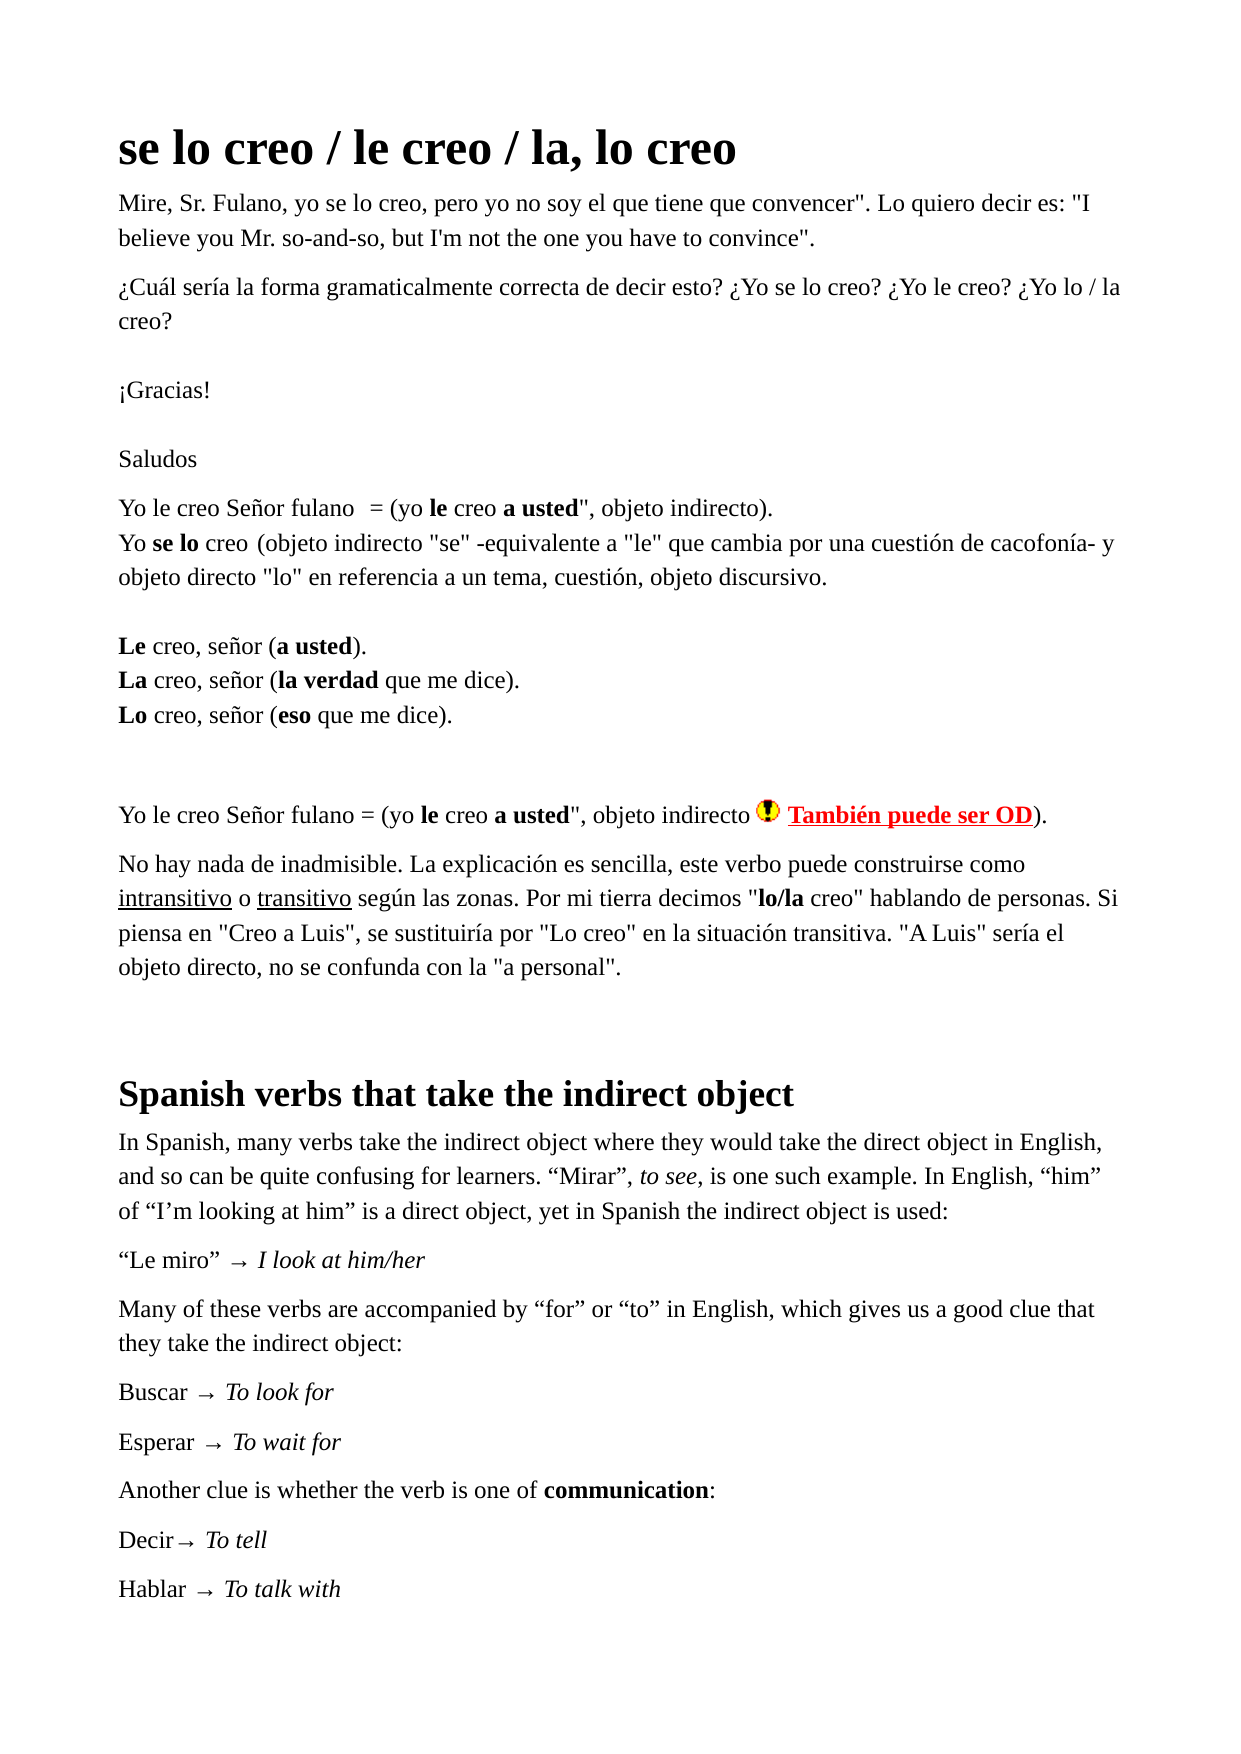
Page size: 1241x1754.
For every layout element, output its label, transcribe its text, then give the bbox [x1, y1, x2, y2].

text Yo le creo Señor fulano = (yo le creo a usted", objeto indirecto). Yo se lo creo (objeto indirecto "se" -equivalente a "le" que cambia por una cuestión de cacofonía- y objeto directo "lo" en referencia a un tema, cuestión, objeto discursivo. Le creo, señor (a usted). La creo, señor (la verdad que me dice). Lo creo, señor (eso que me dice). [118, 493, 1122, 729]
text In Spanish, many verbs take the indirect object where they would take the direct object in English, and so can be quite confusing for learners. “Mirar”, to see, is one such example. In English, “him” of “I’m looking at him” is a direct object, yet in Spanish the indirect object is used: [118, 1127, 1122, 1224]
text Mire, Sr. Fulano, yo se lo creo, pero yo no soy el que tiene que convencer". Lo quiero decir es: "I believe you Mr. so-and-so, but I'm not the one you have to convince". [118, 188, 1122, 251]
text Yo le creo Señor fulano = (yo le creo a usted", objeto indirecto También puede ser OD). [118, 798, 1122, 828]
text Hablar → To talk with [118, 1574, 1122, 1602]
text Another clue is whether the verb is one of communication: [118, 1476, 1122, 1504]
text Decir→ To tell [118, 1525, 1122, 1553]
subtitle Spanish verbs that take the indirect object [118, 1071, 1122, 1114]
text No hay nada de inadmisible. La explicación es sencilla, este verbo puede construirse como intransitivo o transitivo según las zonas. Por mi tierra decimos "lo/la creo" hablando de personas. Si piensa en "Creo a Luis", se sustituiría por "Lo creo" en la situación transitiva. "A Luis" sería el objeto directo, no se confunda con la "a personal". [118, 849, 1122, 981]
text ¿Cuál sería la forma gramaticalmente correcta de decir esto? ¿Yo se lo creo? ¿Yo le creo? ¿Yo lo / la creo? ¡Gracias! Saludos [118, 272, 1122, 473]
text Many of these verbs are accompanied by “for” or “to” in English, which gives us a good clue that they take the indirect object: [118, 1294, 1122, 1357]
picture [756, 798, 782, 824]
subtitle se lo creo / le creo / la, lo creo [118, 118, 1122, 176]
text “Le miro” → I look at him/her [118, 1245, 1122, 1274]
text Buscar → To look for [118, 1377, 1122, 1406]
text Esperar → To wait for [118, 1427, 1122, 1455]
